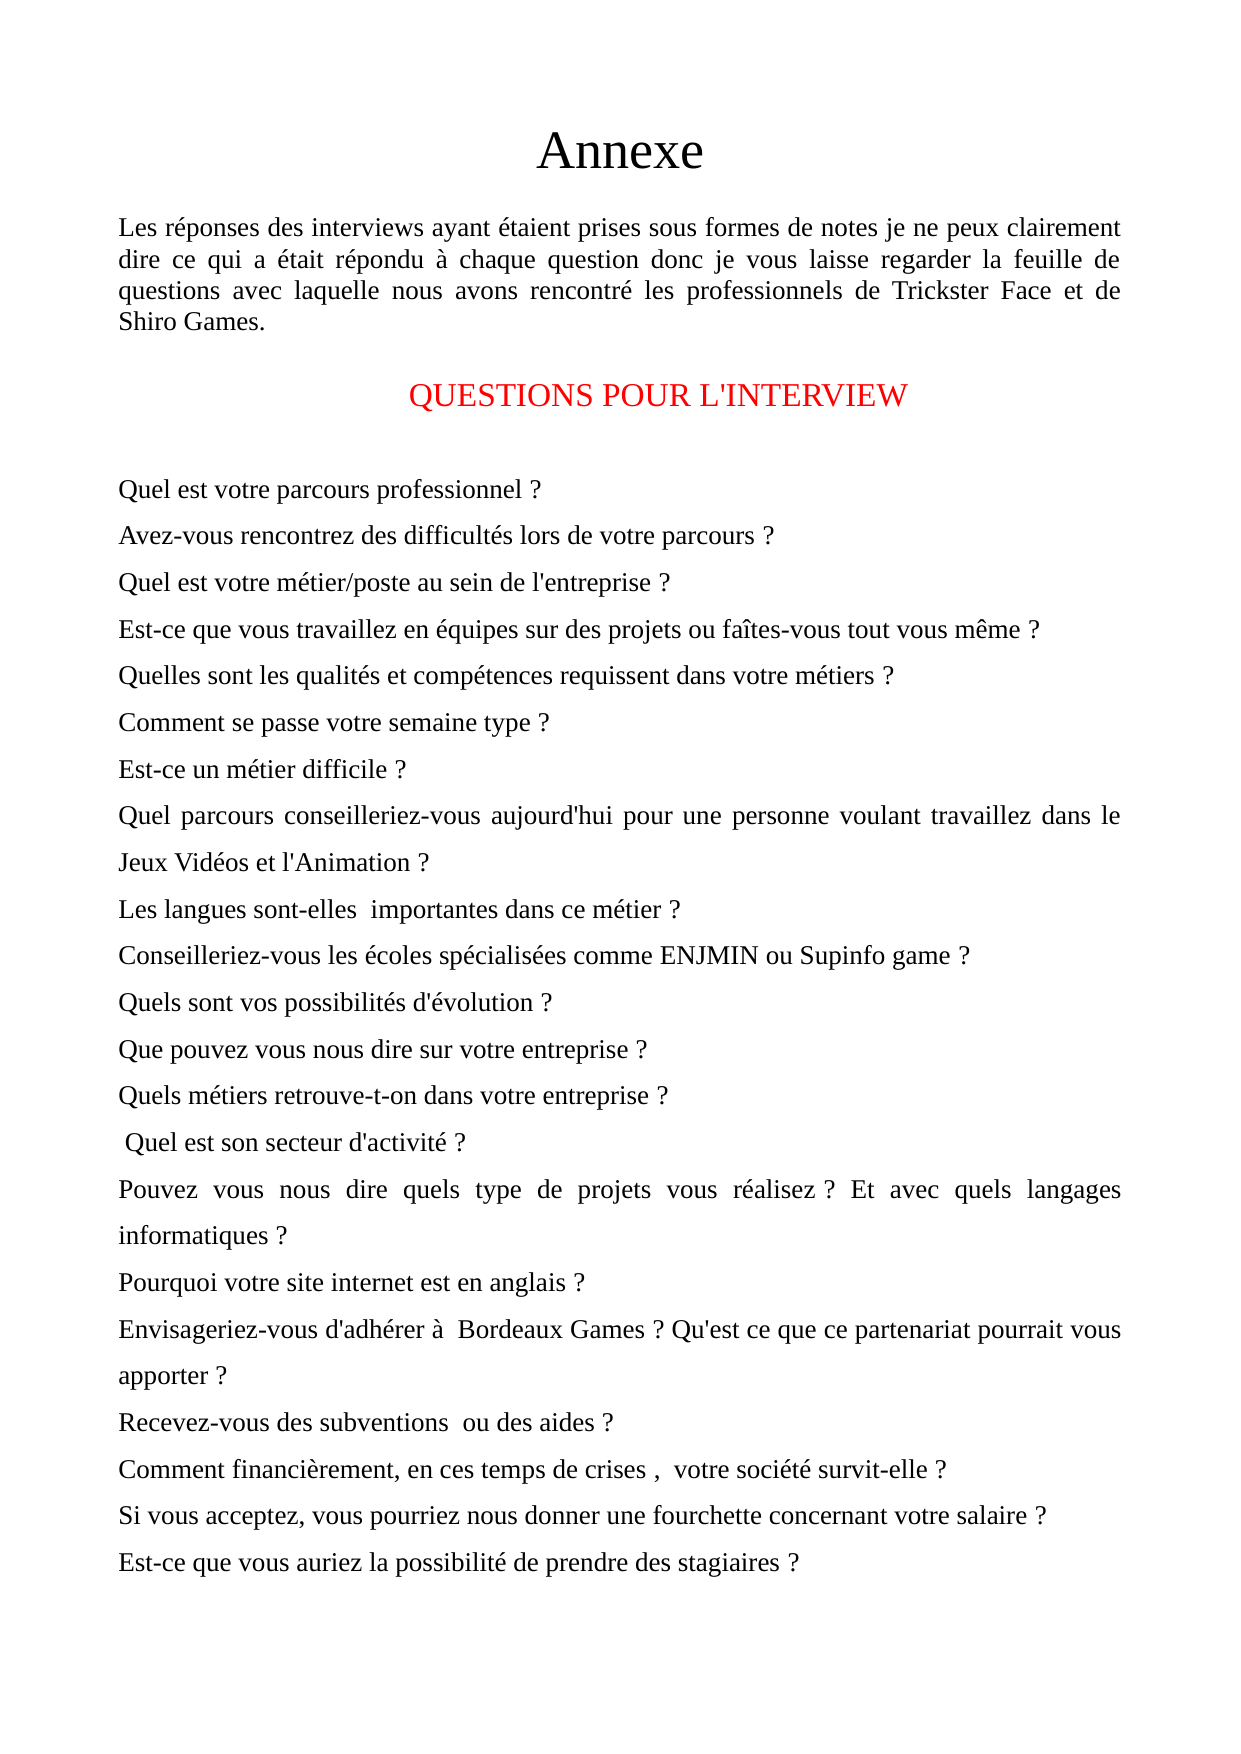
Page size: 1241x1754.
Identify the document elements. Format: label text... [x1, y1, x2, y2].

text Est-ce que vous travaillez en équipes sur des projets ou faîtes-vous tout vous même ? [118, 613, 1122, 644]
text Conseilleriez-vous les écoles spécialisées comme ENJMIN ou Supinfo game ? [118, 939, 1122, 971]
text Quel est votre métier/poste au sein de l'entreprise ? [118, 566, 1122, 597]
text Les langues sont-elles importantes dans ce métier ? [118, 893, 1122, 924]
text Les réponses des interviews ayant étaient prises sous formes de notes je ne peux clairement dire ce qui a était répondu à chaque question donc je vous laisse regarder la feuille de questions avec laquelle nous avons rencontré les professionnels de Trickster Face et de Shiro Games. [118, 212, 1122, 336]
text Quel est son secteur d'activité ? [118, 1126, 1122, 1157]
text Pourquoi votre site internet est en anglais ? [118, 1266, 1122, 1297]
text Quel parcours conseilleriez-vous aujourd'hui pour une personne voulant travaillez dans le Jeux Vidéos et l'Animation ? [118, 799, 1122, 877]
text Recevez-vous des subventions ou des aides ? [118, 1406, 1122, 1437]
text Annexe [118, 118, 1122, 180]
text Quels métiers retrouve-t-on dans votre entreprise ? [118, 1079, 1122, 1111]
text Est-ce que vous auriez la possibilité de prendre des stagiaires ? [118, 1546, 1122, 1577]
text Est-ce un métier difficile ? [118, 753, 1122, 784]
text Que pouvez vous nous dire sur votre entreprise ? [118, 1033, 1122, 1064]
text Avez-vous rencontrez des difficultés lors de votre parcours ? [118, 519, 1122, 551]
text Comment se passe votre semaine type ? [118, 706, 1122, 737]
text Si vous acceptez, vous pourriez nous donner une fourchette concernant votre salaire ? [118, 1499, 1122, 1531]
text Quels sont vos possibilités d'évolution ? [118, 986, 1122, 1017]
text Pouvez vous nous dire quels type de projets vous réalisez ? Et avec quels langages informatiques ? [118, 1173, 1122, 1251]
text Quel est votre parcours professionnel ? [118, 473, 1122, 504]
text Comment financièrement, en ces temps de crises , votre société survit-elle ? [118, 1453, 1122, 1484]
text Quelles sont les qualités et compétences requissent dans votre métiers ? [118, 659, 1122, 691]
text Envisageriez-vous d'adhérer à Bordeaux Games ? Qu'est ce que ce partenariat pourrait vous apporter ? [118, 1313, 1122, 1391]
list QUESTIONS POUR L'INTERVIEW [83, 367, 1122, 415]
